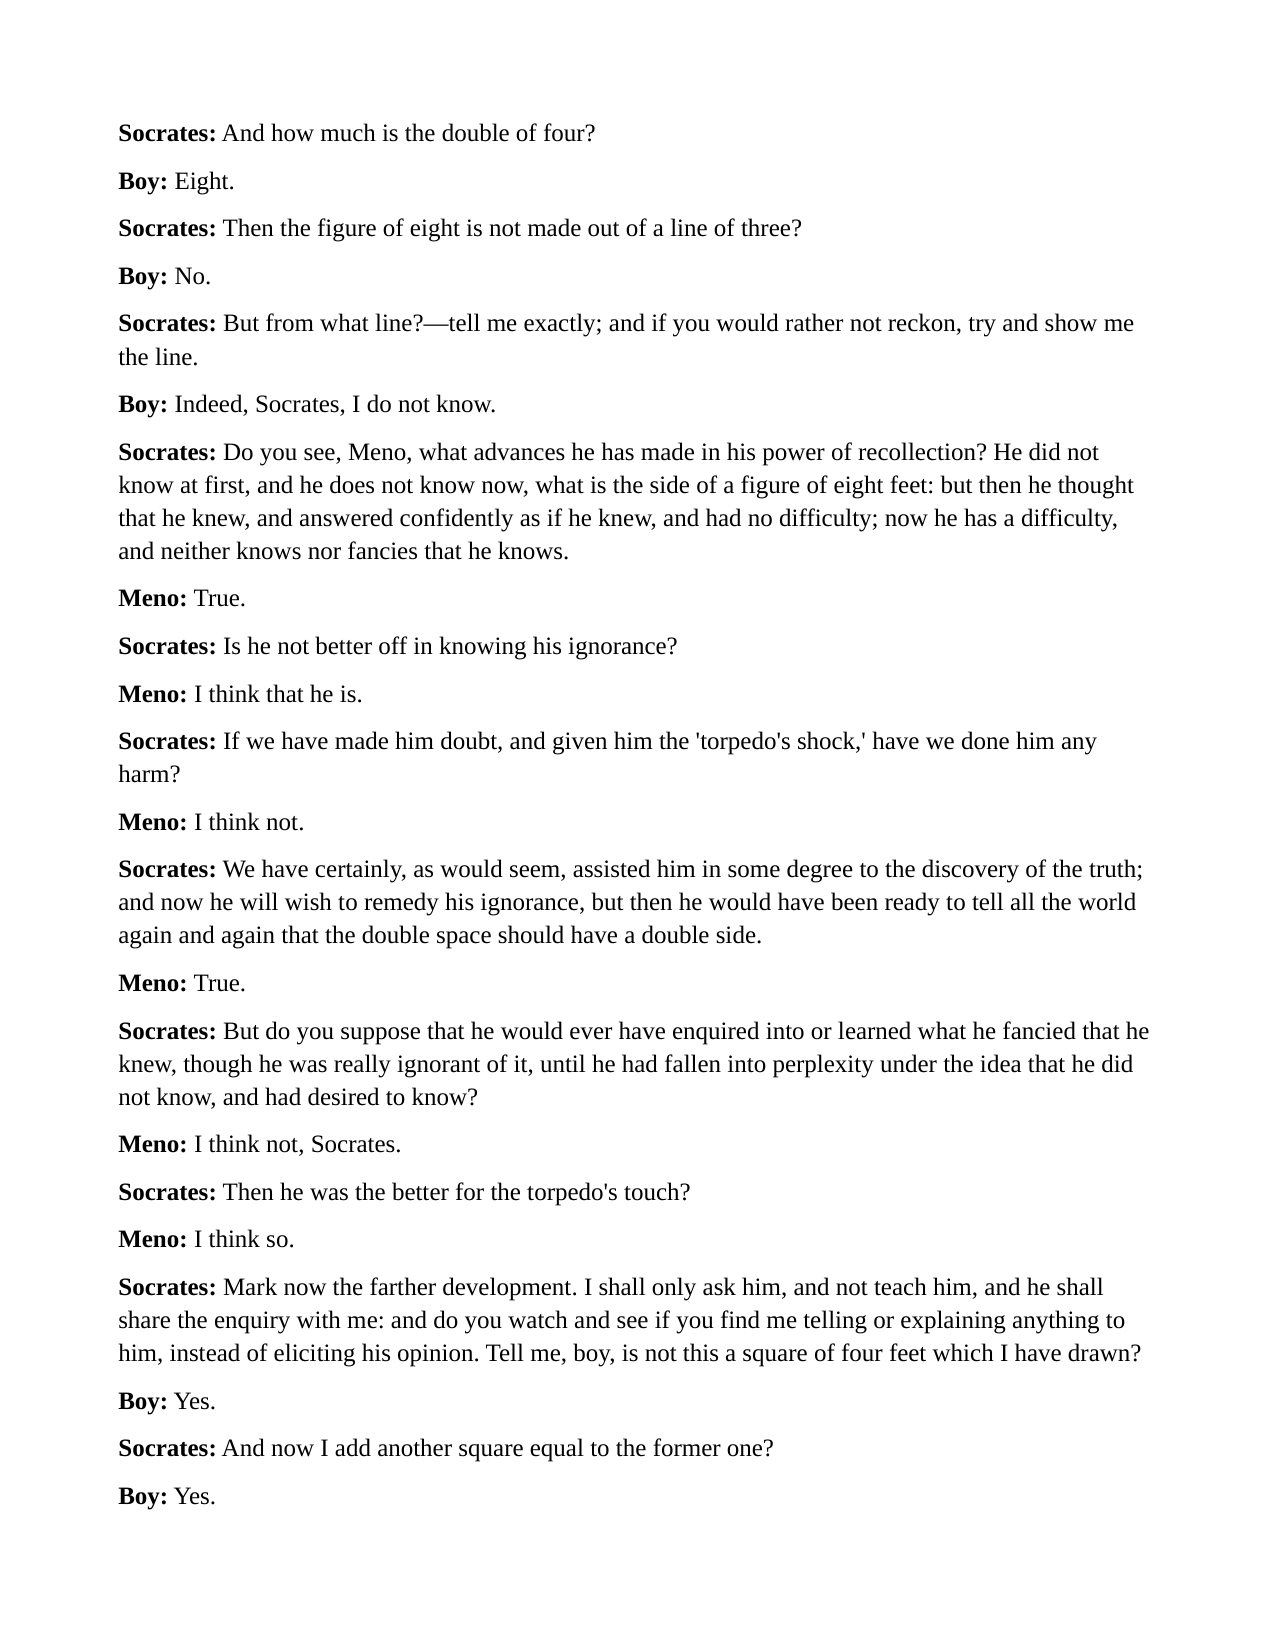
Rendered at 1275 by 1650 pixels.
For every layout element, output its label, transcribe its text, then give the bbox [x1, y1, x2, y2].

text Boy: Indeed, Socrates, I do not know. [118, 389, 1157, 418]
text Socrates: And how much is the double of four? [118, 118, 1157, 147]
text Socrates: Then he was the better for the torpedo's touch? [118, 1177, 1157, 1206]
text Socrates: And now I add another square equal to the former one? [118, 1433, 1157, 1462]
text Socrates: But do you suppose that he would ever have enquired into or learned what he fancied that he knew, though he was really ignorant of it, until he had fallen into perplexity under the idea that he did not know, and had desired to know? [118, 1016, 1157, 1111]
text Boy: Yes. [118, 1481, 1157, 1510]
text Meno: True. [118, 583, 1157, 612]
text Meno: I think that he is. [118, 679, 1157, 707]
text Socrates: Is he not better off in knowing his ignorance? [118, 631, 1157, 660]
text Meno: I think so. [118, 1224, 1157, 1253]
text Meno: I think not. [118, 807, 1157, 836]
text Socrates: But from what line?—tell me exactly; and if you would rather not reckon, try and show me the line. [118, 308, 1157, 370]
text Socrates: Do you see, Meno, what advances he has made in his power of recollection? He did not know at first, and he does not know now, what is the side of a figure of eight feet: but then he thought that he knew, and answered confidently as if he knew, and had no difficulty; now he has a difficulty, and neither knows nor fancies that he knows. [118, 437, 1157, 564]
text Boy: Yes. [118, 1386, 1157, 1414]
text Meno: I think not, Socrates. [118, 1129, 1157, 1158]
text Socrates: If we have made him doubt, and given him the 'torpedo's shock,' have we done him any harm? [118, 726, 1157, 788]
text Boy: No. [118, 261, 1157, 290]
text Meno: True. [118, 968, 1157, 997]
text Socrates: Then the figure of eight is not made out of a line of three? [118, 213, 1157, 242]
text Socrates: We have certainly, as would seem, assisted him in some degree to the discovery of the truth; and now he will wish to remedy his ignorance, but then he would have been ready to tell all the world again and again that the double space should have a double side. [118, 854, 1157, 949]
text Boy: Eight. [118, 166, 1157, 194]
text Socrates: Mark now the farther development. I shall only ask him, and not teach him, and he shall share the enquiry with me: and do you watch and see if you find me telling or explaining anything to him, instead of eliciting his opinion. Tell me, boy, is not this a square of four feet which I have drawn? [118, 1272, 1157, 1367]
